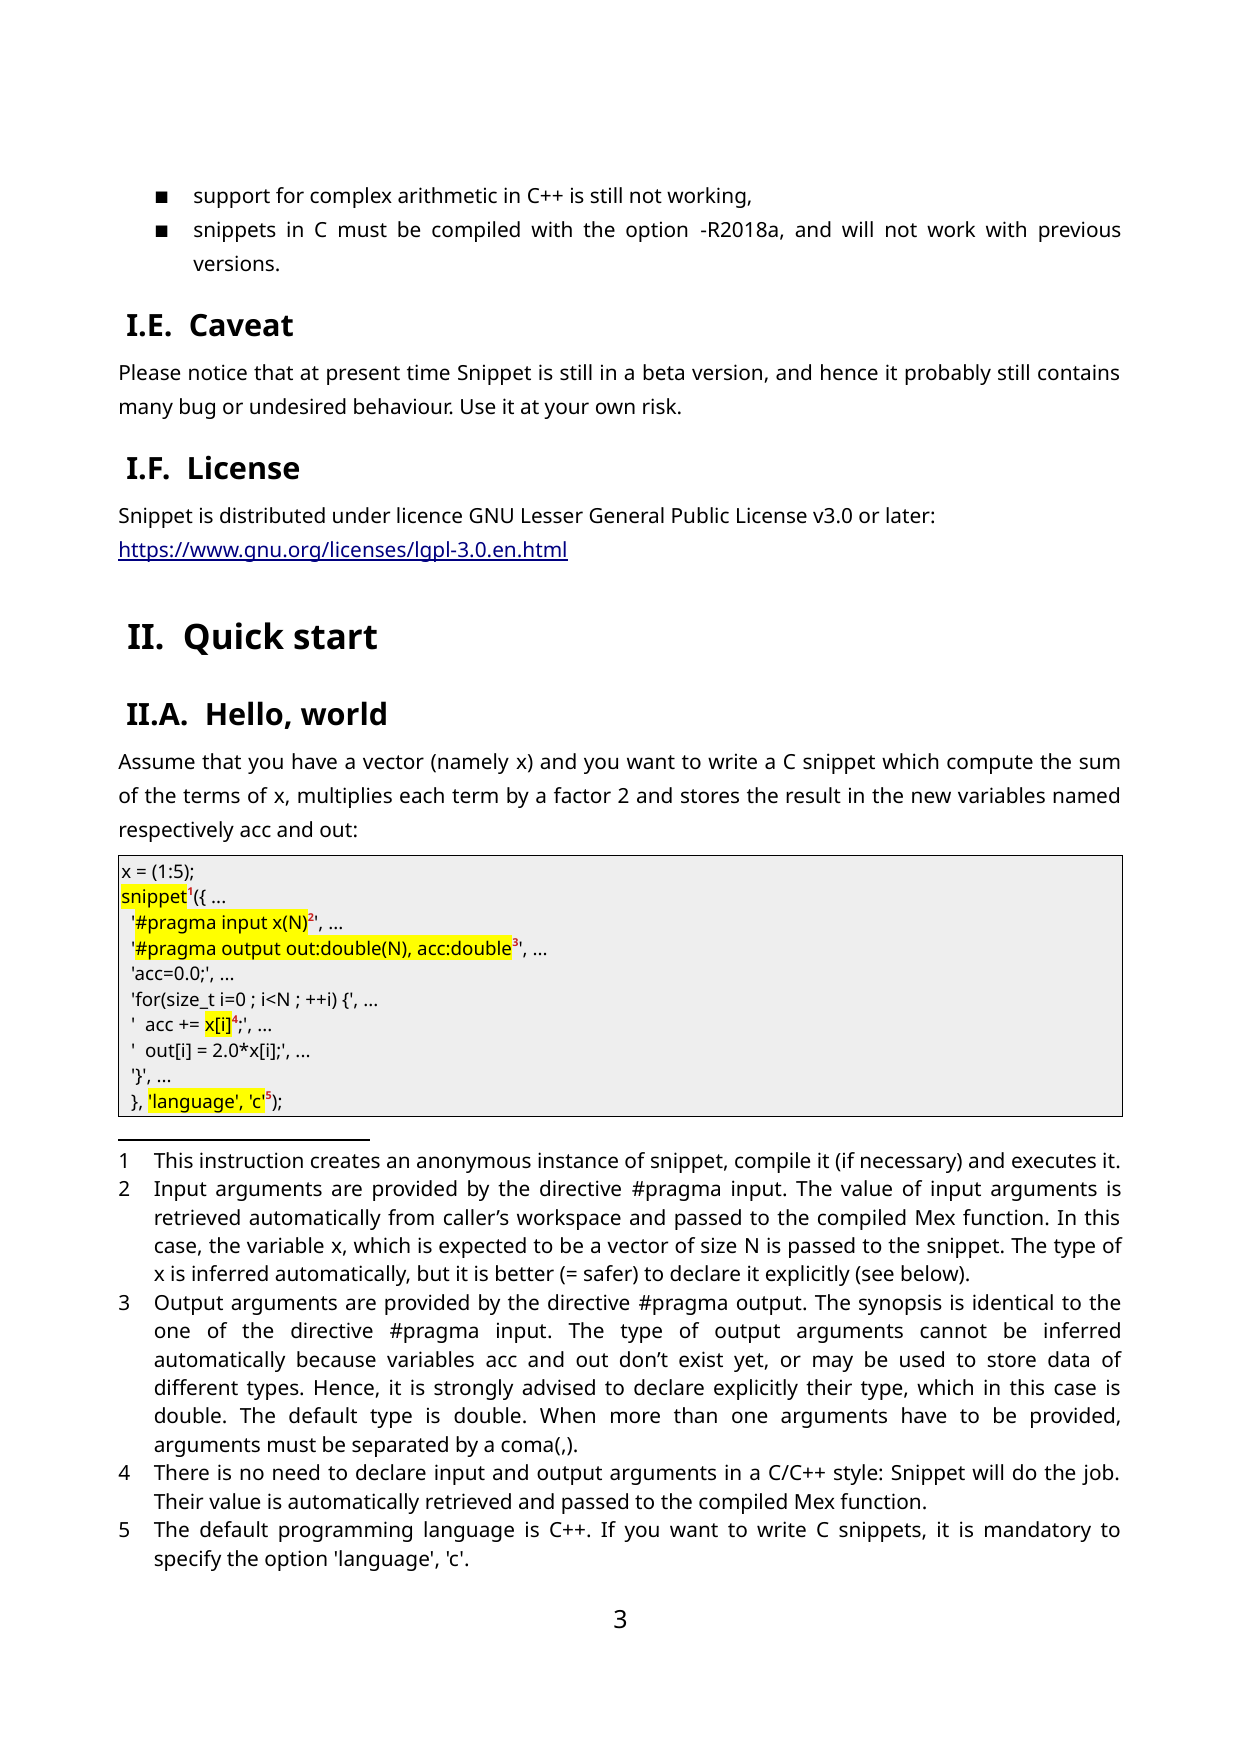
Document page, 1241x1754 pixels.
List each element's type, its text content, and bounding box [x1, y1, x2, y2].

text }, 'language', 'c'); [119, 1085, 1122, 1116]
text This instruction creates an anonymous instance of snippet, compile it (if necessary) and executes it. [118, 1146, 1122, 1174]
list snippets in C must be compiled with the option -R2018a, and will not work with previous versions. [156, 215, 1122, 277]
text '#pragma input x(N)', ... [119, 906, 1122, 932]
text https://www.gnu.org/licenses/lgpl-3.0.en.html [118, 535, 1122, 564]
text There is no need to declare input and output arguments in a C/C++ style: Snippet will do the job. Their value is automatically retrieved and passed to the compiled Mex function. [118, 1458, 1122, 1515]
text Output arguments are provided by the directive #pragma output. The synopsis is identical to the one of the directive #pragma input. The type of output arguments cannot be inferred automatically because variables acc and out don’t exist yet, or may be used to store data of different types. Hence, it is strongly advised to declare explicitly their type, which in this case is double. The default type is double. When more than one arguments have to be provided, arguments must be separated by a coma(,). [118, 1288, 1122, 1458]
text snippet({ ... [119, 881, 1122, 906]
text x = (1:5); [119, 856, 1122, 881]
text ' out[i] = 2.0*x[i];', ... [119, 1034, 1122, 1059]
text ' acc += x[i];', ... [119, 1008, 1122, 1034]
text Please notice that at present time Snippet is still in a beta version, and hence it probably still contains many bug or undesired behaviour. Use it at your own risk. [118, 358, 1122, 421]
subtitle Hello, world [118, 693, 1122, 735]
subtitle Quick start [118, 612, 1122, 660]
text 'for(size_t i=0 ; i<N ; ++i) {', ... [119, 983, 1122, 1008]
text 'acc=0.0;', ... [119, 957, 1122, 983]
text '}', ... [119, 1059, 1122, 1085]
subtitle License [118, 447, 1122, 489]
text Input arguments are provided by the directive #pragma input. The value of input arguments is retrieved automatically from caller’s workspace and passed to the compiled Mex function. In this case, the variable x, which is expected to be a vector of size N is passed to the snippet. The type of x is inferred automatically, but it is better (= safer) to declare it explicitly (see below). [118, 1174, 1122, 1288]
text '#pragma output out:double(N), acc:double', ... [119, 932, 1122, 957]
text The default programming language is C++. If you want to write C snippets, it is mandatory to specify the option 'language', 'c'. [118, 1515, 1122, 1572]
text Assume that you have a vector (namely x) and you want to write a C snippet which compute the sum of the terms of x, multiplies each term by a factor 2 and stores the result in the new variables named respectively acc and out: [118, 747, 1122, 844]
subtitle Caveat [118, 304, 1122, 346]
text Snippet is distributed under licence GNU Lesser General Public License v3.0 or later: [118, 501, 1122, 530]
list support for complex arithmetic in C++ is still not working, [156, 181, 1122, 209]
